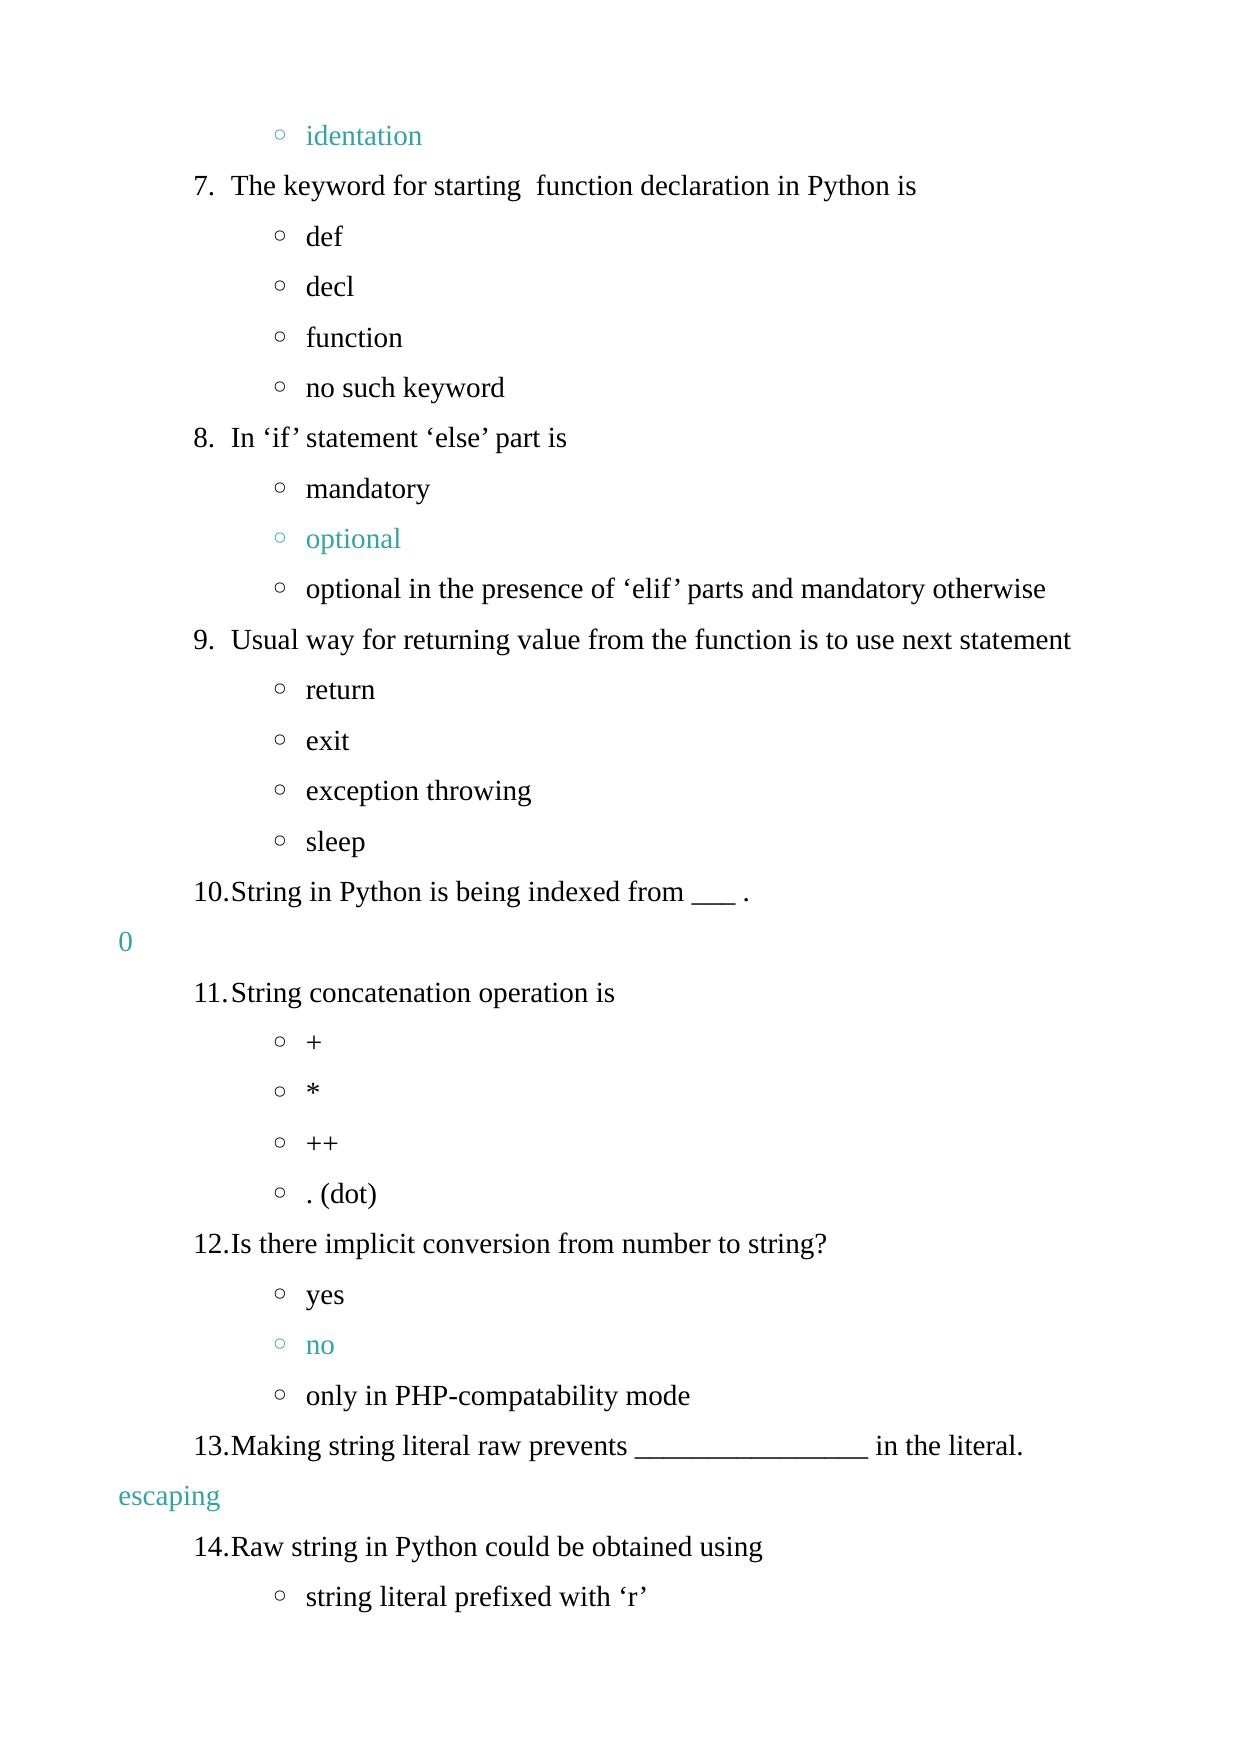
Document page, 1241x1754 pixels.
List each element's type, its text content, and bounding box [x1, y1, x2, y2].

list no such keyword [268, 370, 1122, 404]
list decl [268, 269, 1122, 303]
list String in Python is being indexed from ___ . [177, 874, 1122, 908]
list mandatory [268, 471, 1122, 504]
list identation [268, 118, 1122, 152]
list def [268, 219, 1122, 252]
list Raw string in Python could be obtained using [177, 1529, 1122, 1562]
list only in PHP-compatability mode [268, 1378, 1122, 1411]
list * [268, 1075, 1122, 1109]
list The keyword for starting function declaration in Python is [177, 168, 1122, 202]
list Is there implicit conversion from number to string? [177, 1227, 1122, 1260]
text escaping [118, 1478, 1122, 1512]
list Making string literal raw prevents ________________ in the literal. [177, 1428, 1122, 1462]
list return [268, 672, 1122, 706]
list optional in the presence of ‘elif’ parts and mandatory otherwise [268, 572, 1122, 605]
text 0 [118, 924, 1122, 958]
list Usual way for returning value from the function is to use next statement [177, 622, 1122, 656]
list . (dot) [268, 1176, 1122, 1210]
list ++ [268, 1126, 1122, 1159]
list exit [268, 723, 1122, 756]
list sleep [268, 824, 1122, 857]
list function [268, 320, 1122, 353]
list string literal prefixed with ‘r’ [268, 1579, 1122, 1613]
list optional [268, 521, 1122, 555]
list + [268, 1025, 1122, 1059]
list no [268, 1327, 1122, 1361]
list In ‘if’ statement ‘else’ part is [177, 421, 1122, 454]
list yes [268, 1277, 1122, 1311]
list exception throwing [268, 773, 1122, 807]
list String concatenation operation is [177, 975, 1122, 1008]
